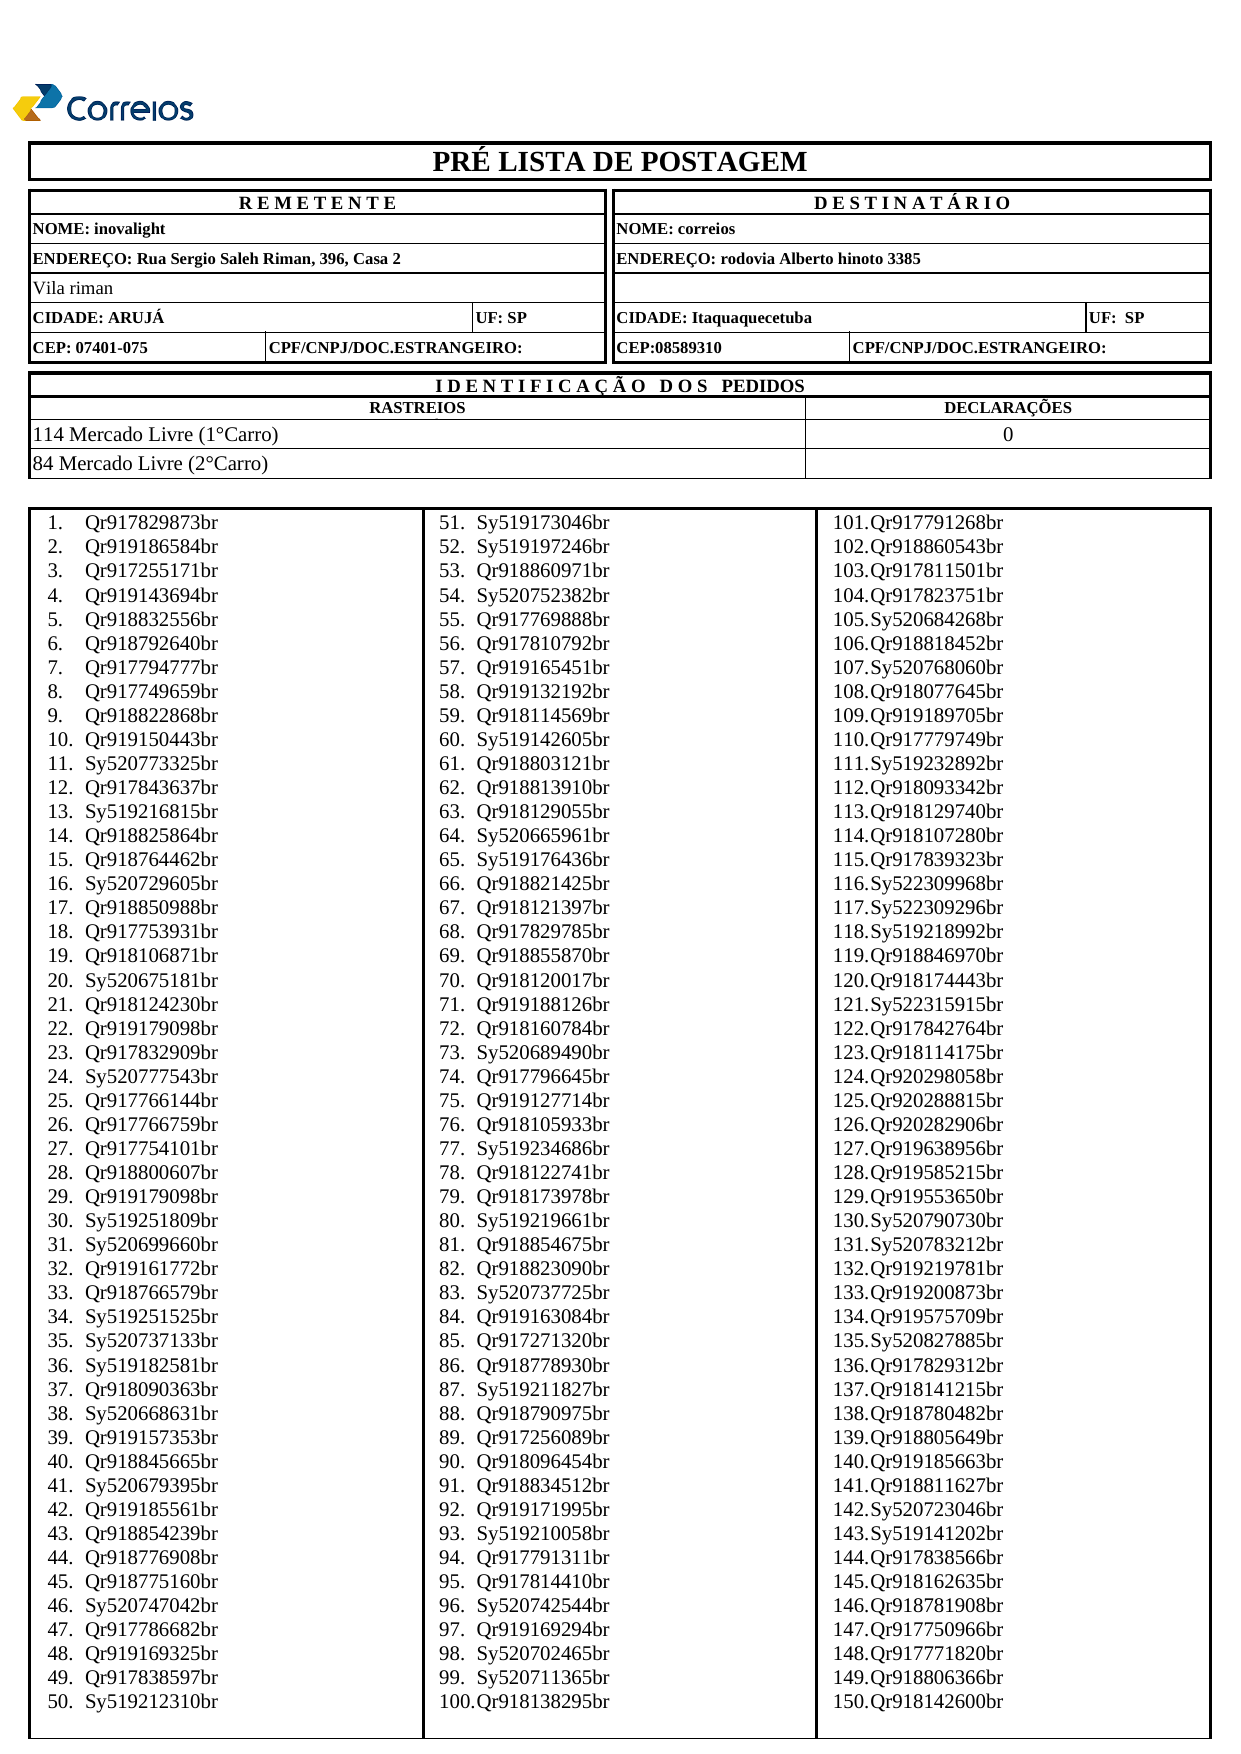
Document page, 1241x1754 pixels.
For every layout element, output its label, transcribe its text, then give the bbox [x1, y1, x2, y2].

table_cell [850, 479, 1058, 507]
table_cell I D E N T I F I C A Ç Ã O D O S PEDIDOS [31, 375, 1209, 395]
table_cell UF: SP [473, 303, 604, 331]
table_cell D E S T I N A T Á R I O [615, 192, 1209, 213]
table_cell DECLARAÇÕES VALOR [806, 398, 1209, 419]
table_cell CEP: 07401-075 [31, 333, 265, 361]
table_cell [400, 479, 444, 507]
table_cell CIDADE: ARUJÁ [31, 303, 472, 331]
table_cell NOME: inovalight [31, 215, 604, 243]
table_cell [200, 479, 208, 507]
table_cell CPF/CNPJ/DOC.ESTRANGEIRO: [266, 333, 604, 361]
table_cell [229, 479, 357, 507]
table_cell [615, 274, 1209, 302]
table_cell [613, 181, 1211, 188]
table_cell [370, 479, 400, 507]
table_cell Sy519173046br Sy519197246br Qr918860971br Sy520752382br Qr917769888br Qr917810792br Qr919165451br Qr919132192br Qr918114569br Sy519142605br Qr918803121br Qr918813910br Qr918129055br Sy520665961br Sy519176436br Qr918821425br Qr918121397br Qr917829785br Qr918855870br Qr918120017br Qr919188126br Qr918160784br Sy520689490br Qr917796645br Qr919127714br Qr918105933br Sy519234686br Qr918122741br Qr918173978br Sy519219661br Qr918854675br Qr918823090br Sy520737725br Qr919163084br Qr917271320br Qr918778930br Sy519211827br Qr918790975br Qr917256089br Qr918096454br Qr918834512br Qr919171995br Sy519210058br Qr917791311br Qr917814410br Sy520742544br Qr919169294br Sy520702465br Sy520711365br Qr918138295br [425, 510, 815, 1737]
table_cell UF: SP [1087, 303, 1209, 331]
table_cell 84 Mercado Livre (2°Carro) [31, 449, 805, 478]
table_cell [806, 449, 1209, 478]
table_cell [607, 189, 612, 361]
table_cell CPF/CNPJ/DOC.ESTRANGEIRO: [850, 333, 1209, 361]
table_cell CIDADE: Itaquaquecetuba [615, 303, 1085, 331]
table_cell 114 Mercado Livre (1°Carro) [31, 420, 805, 448]
table_cell NOME: correios [615, 215, 1209, 243]
table_cell [653, 479, 680, 507]
table_cell ENDEREÇO: rodovia Alberto hinoto 3385 [615, 244, 1209, 272]
table_cell [444, 479, 653, 507]
table_cell 0 [806, 420, 1209, 448]
table_cell ENDEREÇO: Rua Sergio Saleh Riman, 396, Casa 2 [31, 244, 604, 272]
table_cell [605, 181, 613, 188]
table_cell R E M E T E N T E [31, 192, 604, 213]
table_cell [680, 479, 805, 507]
table_cell [357, 479, 370, 507]
table_cell RASTREIOS CONTEÚDO [31, 398, 805, 419]
table_header PRÉ LISTA DE POSTAGEM [205, 145, 1209, 178]
table_cell [30, 361, 1211, 371]
table_cell [1058, 479, 1086, 507]
table_cell [30, 479, 67, 507]
table_cell Qr917791268br Qr918860543br Qr917811501br Qr917823751br Sy520684268br Qr918818452br Sy520768060br Qr918077645br Qr919189705br Qr917779749br Sy519232892br Qr918093342br Qr918129740br Qr918107280br Qr917839323br Sy522309968br Sy522309296br Sy519218992br Qr918846970br Qr918174443br Sy522315915br Qr917842764br Qr918114175br Qr920298058br Qr920288815br Qr920282906br Qr919638956br Qr919585215br Qr919553650br Sy520790730br Sy520783212br Qr919219781br Qr919200873br Qr919575709br Sy520827885br Qr917829312br Qr918141215br Qr918780482br Qr918805649br Qr919185663br Qr918811627br Sy520723046br Sy519141202br Qr917838566br Qr918162635br Qr918781908br Qr917750966br Qr917771820br Qr918806366br Qr918142600br [818, 510, 1209, 1737]
table_cell [1086, 479, 1211, 507]
table_cell [805, 479, 849, 507]
table_cell [67, 479, 200, 507]
table_cell Vila riman [31, 274, 604, 302]
table_cell [205, 181, 605, 188]
table_cell CEP:08589310 [615, 333, 849, 361]
table_cell Qr917829873br Qr919186584br Qr917255171br Qr919143694br Qr918832556br Qr918792640br Qr917794777br Qr917749659br Qr918822868br Qr919150443br Sy520773325br Qr917843637br Sy519216815br Qr918825864br Qr918764462br Sy520729605br Qr918850988br Qr917753931br Qr918106871br Sy520675181br Qr918124230br Qr919179098br Qr917832909br Sy520777543br Qr917766144br Qr917766759br Qr917754101br Qr918800607br Qr919179098br Sy519251809br Sy520699660br Qr919161772br Qr918766579br Sy519251525br Sy520737133br Sy519182581br Qr918090363br Sy520668631br Qr919157353br Qr918845665br Sy520679395br Qr919185561br Qr918854239br Qr918776908br Qr918775160br Sy520747042br Qr917786682br Qr919169325br Qr917838597br Sy519212310br Qr918081579br Qr919554859br Qr919577744br Sy520704285br Qr920357900br Sy520796065br Qr918849168br Qr919180710br Qr918770701br Qr919570281br Sy520785947br Sy520797786br 20358777br Qr919562166br Qr919563060br Sy520854948br Qr919219733br Sy520805394br Sy520815595br Sy520785947br Sy520797786br Sy520815618br Qr919575712br Sy520847726br Qr919619339br Sy520784059br Qr920278760br Qr919585391br Sy520831068br Sy522312202br Sy520799835br Qr919638987br Qr919626119br Qr918834897br Sy520698125br Qr919153793br Sy519214823br Sy520843401br Sy520809665br Sy520836405br Sy519213690br Qr918795062br Sy520808308br Sy520681598br Qr919642227br Sy519201215br Sy520721028br Qr919181936br [31, 510, 422, 1737]
table_cell [208, 479, 229, 507]
